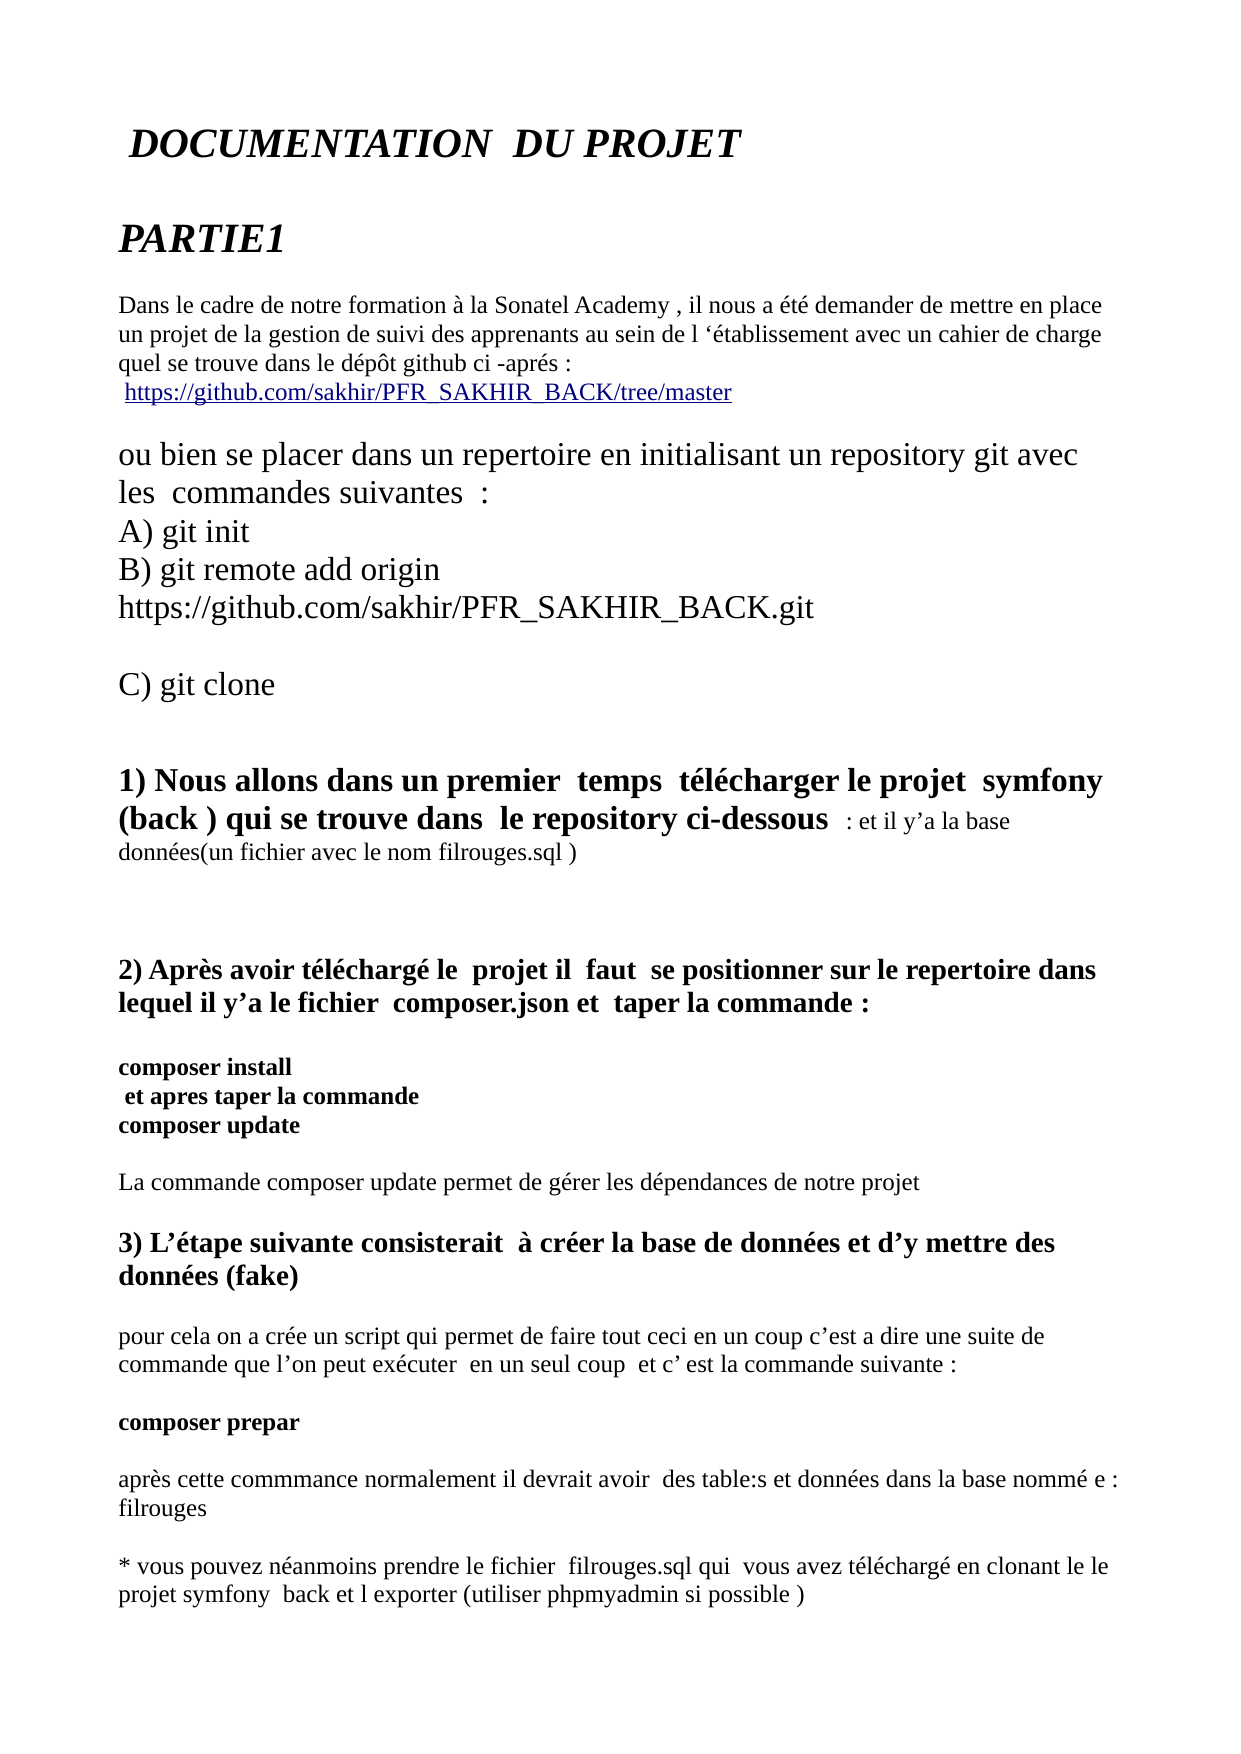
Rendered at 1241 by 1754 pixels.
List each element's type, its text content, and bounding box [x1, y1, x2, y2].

text C) git clone [118, 664, 1122, 703]
text et apres taper la commande [118, 1081, 1122, 1110]
text La commande composer update permet de gérer les dépendances de notre projet [118, 1167, 1122, 1196]
text https://github.com/sakhir/PFR_SAKHIR_BACK/tree/master [118, 377, 1122, 406]
text composer install [118, 1052, 1122, 1081]
text 2) Après avoir téléchargé le projet il faut se positionner sur le repertoire dans lequel il y’a le fichier composer.json et taper la commande : [118, 952, 1122, 1019]
text PARTIE1 [118, 214, 1122, 262]
text Dans le cadre de notre formation à la Sonatel Academy , il nous a été demander de mettre en place un projet de la gestion de suivi des apprenants au sein de l ‘établissement avec un cahier de charge quel se trouve dans le dépôt github ci -aprés : [118, 291, 1122, 377]
text pour cela on a crée un script qui permet de faire tout ceci en un coup c’est a dire une suite de commande que l’on peut exécuter en un seul coup et c’ est la commande suivante : [118, 1321, 1122, 1378]
text A) git init [118, 511, 1122, 549]
text après cette commmance normalement il devrait avoir des table:s et données dans la base nommé e : filrouges [118, 1464, 1122, 1522]
text 3) L’étape suivante consisterait à créer la base de données et d’y mettre des données (fake) [118, 1225, 1122, 1292]
text B) git remote add origin https://github.com/sakhir/PFR_SAKHIR_BACK.git [118, 549, 1122, 626]
text ou bien se placer dans un repertoire en initialisant un repository git avec les commandes suivantes : [118, 434, 1122, 511]
text composer update [118, 1110, 1122, 1139]
text DOCUMENTATION DU PROJET [118, 118, 1122, 166]
text 1) Nous allons dans un premier temps télécharger le projet symfony (back ) qui se trouve dans le repository ci-dessous : et il y’a la base données(un fichier avec le nom filrouges.sql ) [118, 760, 1122, 866]
text * vous pouvez néanmoins prendre le fichier filrouges.sql qui vous avez téléchargé en clonant le le projet symfony back et l exporter (utiliser phpmyadmin si possible ) [118, 1551, 1122, 1608]
text composer prepar [118, 1407, 1122, 1436]
